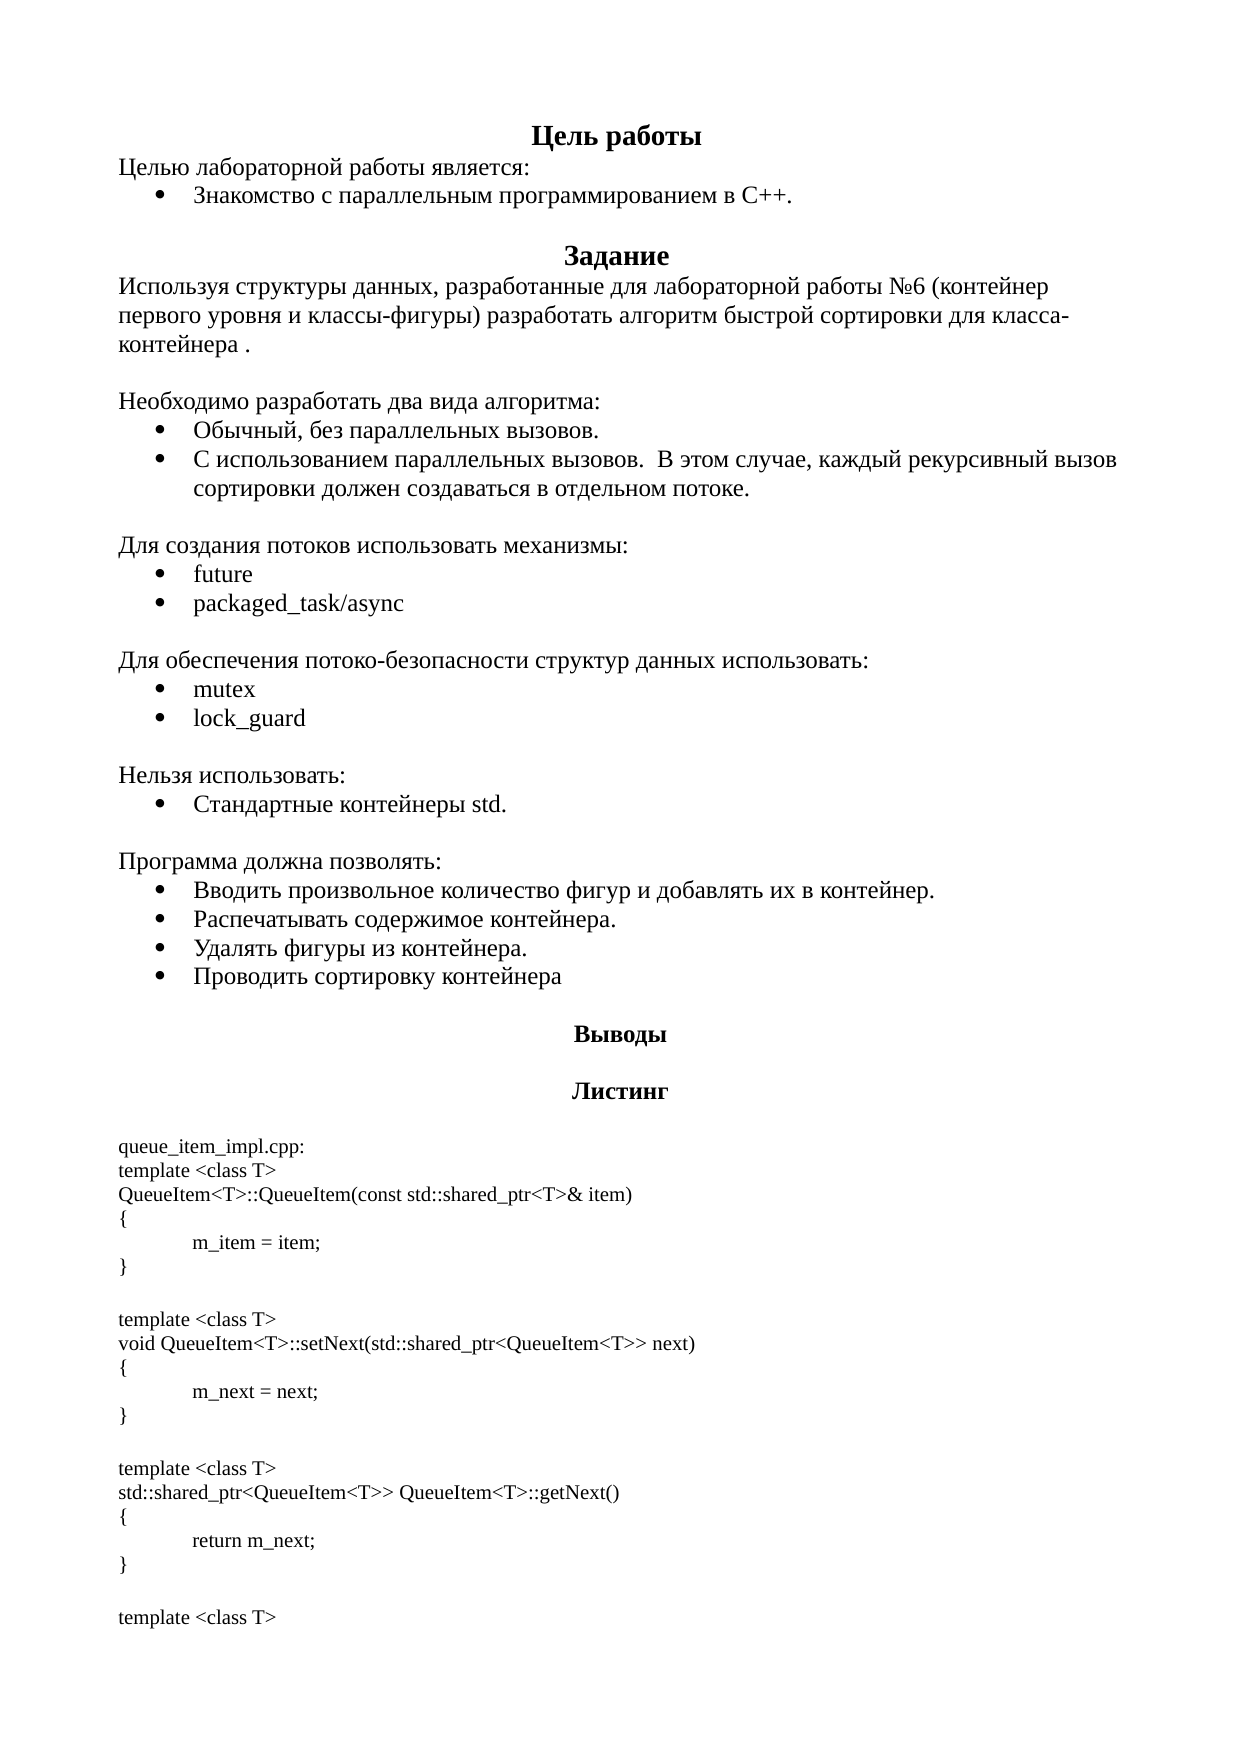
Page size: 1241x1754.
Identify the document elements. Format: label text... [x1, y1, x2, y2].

list future [156, 559, 1122, 588]
list template <class T> [118, 1307, 1122, 1331]
text Программа должна позволять: [118, 846, 1122, 875]
text Необходимо разработать два вида алгоритма: [118, 386, 1122, 415]
list Стандартные контейнеры std. [156, 789, 1122, 818]
list template <class T> [118, 1158, 1122, 1182]
list std::shared_ptr<QueueItem<T>> QueueItem<T>::getNext() [118, 1480, 1122, 1504]
text Для создания потоков использовать механизмы: [118, 530, 1122, 559]
list mutex [156, 674, 1122, 703]
text Используя структуры данных, разработанные для лабораторной работы №6 (контейнер первого уровня и классы-фигуры) разработать алгоритм быстрой сортировки для класса-контейнера . [118, 271, 1122, 358]
list packaged_task/async [156, 588, 1122, 616]
list QueueItem<T>::QueueItem(const std::shared_ptr<T>& item) [118, 1182, 1122, 1206]
list Листинг [118, 1076, 1122, 1105]
text Задание [118, 238, 1122, 271]
list } [118, 1254, 1122, 1278]
list Проводить сортировку контейнера [156, 961, 1122, 990]
list lock_guard [156, 703, 1122, 731]
list { [118, 1504, 1122, 1528]
text Целью лабораторной работы является: [118, 152, 1122, 180]
text Цель работы [118, 118, 1122, 152]
list Выводы [118, 1019, 1122, 1048]
list void QueueItem<T>::setNext(std::shared_ptr<QueueItem<T>> next) [118, 1331, 1122, 1355]
list template <class T> [118, 1456, 1122, 1480]
list m_next = next; [118, 1379, 1122, 1403]
list Распечатывать содержимое контейнера. [156, 904, 1122, 933]
text Для обеспечения потоко-безопасности структур данных использовать: [118, 645, 1122, 674]
list queue_item_impl.cpp: [118, 1134, 1122, 1158]
list } [118, 1552, 1122, 1576]
list template <class T> [118, 1605, 1122, 1629]
list { [118, 1355, 1122, 1379]
list Вводить произвольное количество фигур и добавлять их в контейнер. [156, 875, 1122, 904]
list return m_next; [118, 1528, 1122, 1552]
list m_item = item; [118, 1230, 1122, 1254]
text Нельзя использовать: [118, 760, 1122, 789]
list Обычный, без параллельных вызовов. [156, 415, 1122, 444]
list Удалять фигуры из контейнера. [156, 933, 1122, 961]
list } [118, 1403, 1122, 1427]
list С использованием параллельных вызовов. В этом случае, каждый рекурсивный вызов сортировки должен создаваться в отдельном потоке. [156, 444, 1122, 501]
list { [118, 1206, 1122, 1230]
list Знакомство с параллельным программированием в C++. [156, 180, 1122, 209]
